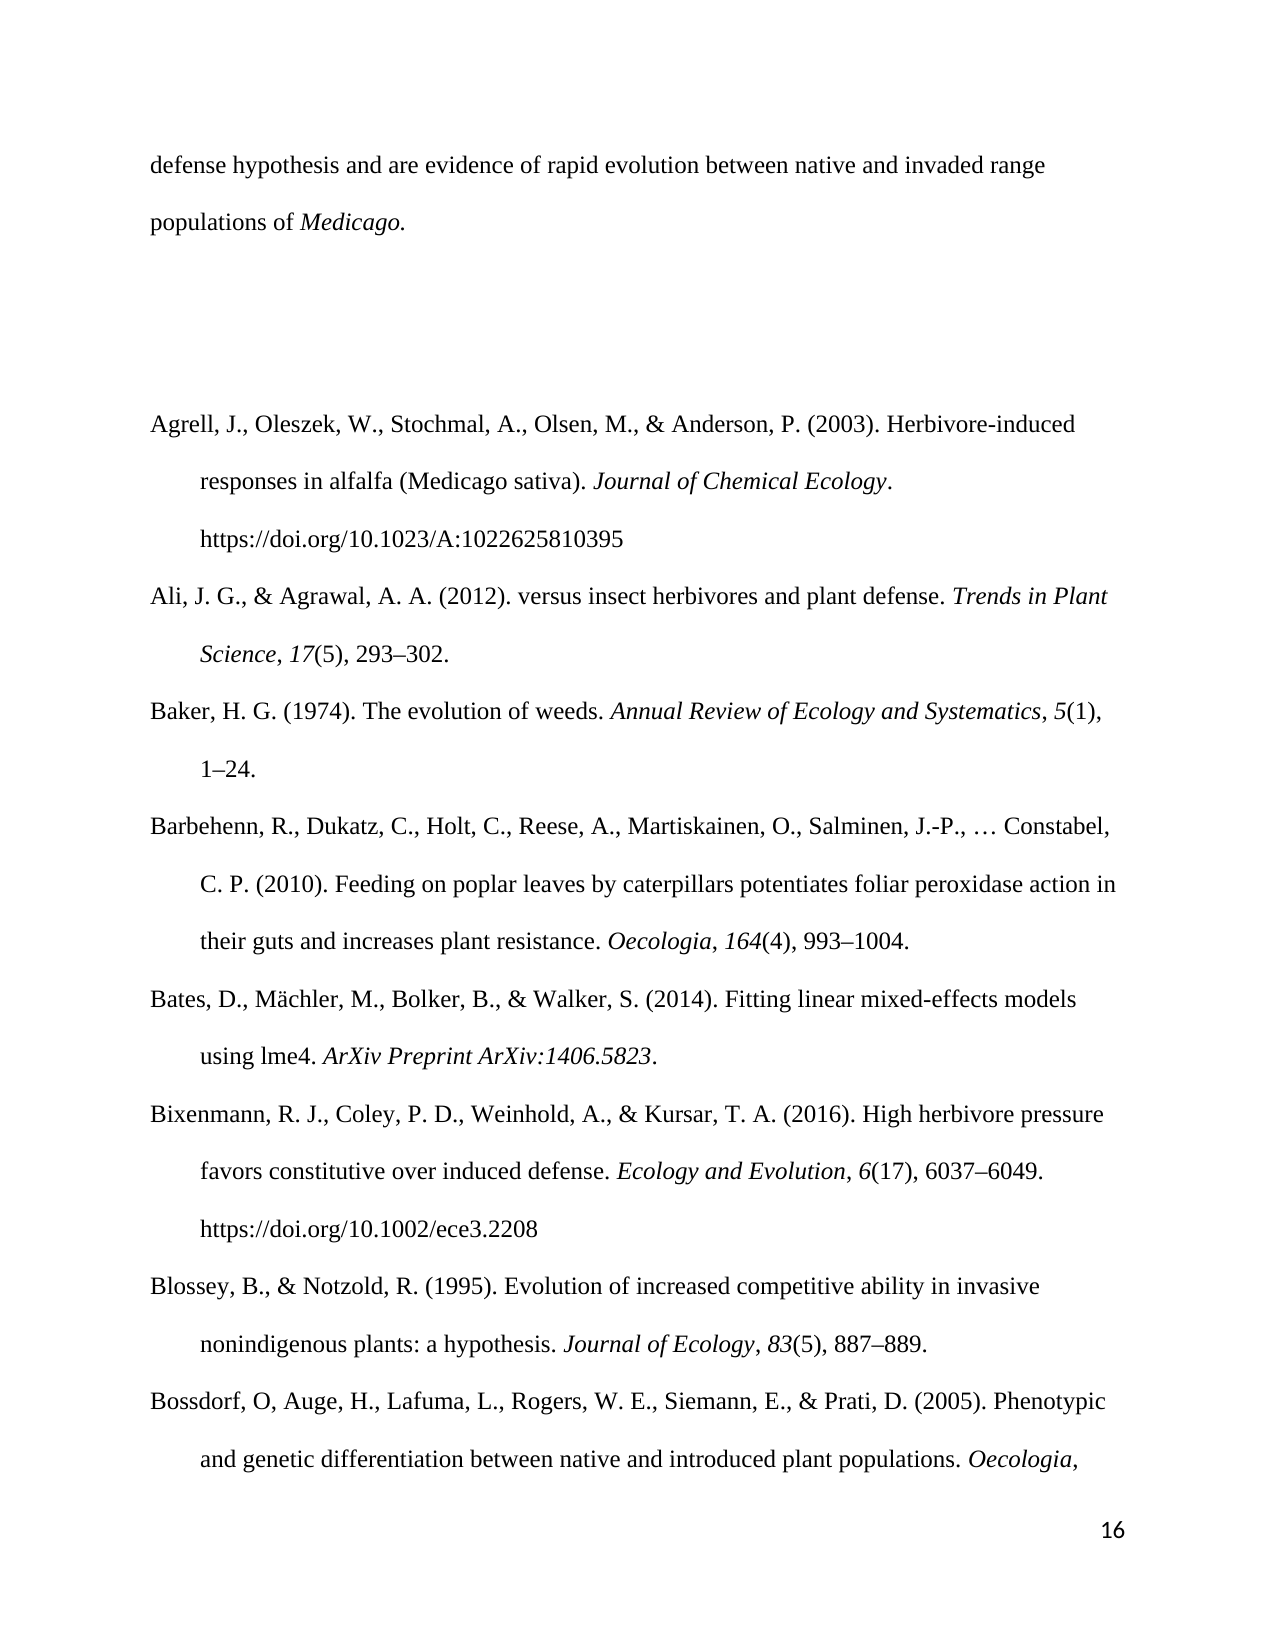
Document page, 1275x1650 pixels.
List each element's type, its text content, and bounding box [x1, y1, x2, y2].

text Barbehenn, R., Dukatz, C., Holt, C., Reese, A., Martiskainen, O., Salminen, J.-P., … Constabel, C. P. (2010). Feeding on poplar leaves by caterpillars potentiates foliar peroxidase action in their guts and increases plant resistance. Oecologia, 164(4), 993–1004. [150, 811, 1125, 955]
text Agrell, J., Oleszek, W., Stochmal, A., Olsen, M., & Anderson, P. (2003). Herbivore-induced responses in alfalfa (Medicago sativa). Journal of Chemical Ecology. https://doi.org/10.1023/A:1022625810395 [150, 409, 1125, 552]
text Bossdorf, O, Auge, H., Lafuma, L., Rogers, W. E., Siemann, E., & Prati, D. (2005). Phenotypic and genetic differentiation between native and introduced plant populations. Oecologia, [150, 1386, 1125, 1472]
text Bixenmann, R. J., Coley, P. D., Weinhold, A., & Kursar, T. A. (2016). High herbivore pressure favors constitutive over induced defense. Ecology and Evolution, 6(17), 6037–6049. https://doi.org/10.1002/ece3.2208 [150, 1099, 1125, 1242]
text Bates, D., Mächler, M., Bolker, B., & Walker, S. (2014). Fitting linear mixed-effects models using lme4. ArXiv Preprint ArXiv:1406.5823. [150, 984, 1125, 1070]
text Ali, J. G., & Agrawal, A. A. (2012). versus insect herbivores and plant defense. Trends in Plant Science, 17(5), 293–302. [150, 581, 1125, 667]
text Blossey, B., & Notzold, R. (1995). Evolution of increased competitive ability in invasive nonindigenous plants: a hypothesis. Journal of Ecology, 83(5), 887–889. [150, 1271, 1125, 1357]
text Baker, H. G. (1974). The evolution of weeds. Annual Review of Ecology and Systematics, 5(1), 1–24. [150, 696, 1125, 782]
text defense hypothesis and are evidence of rapid evolution between native and invaded range populations of Medicago. [150, 150, 1125, 236]
